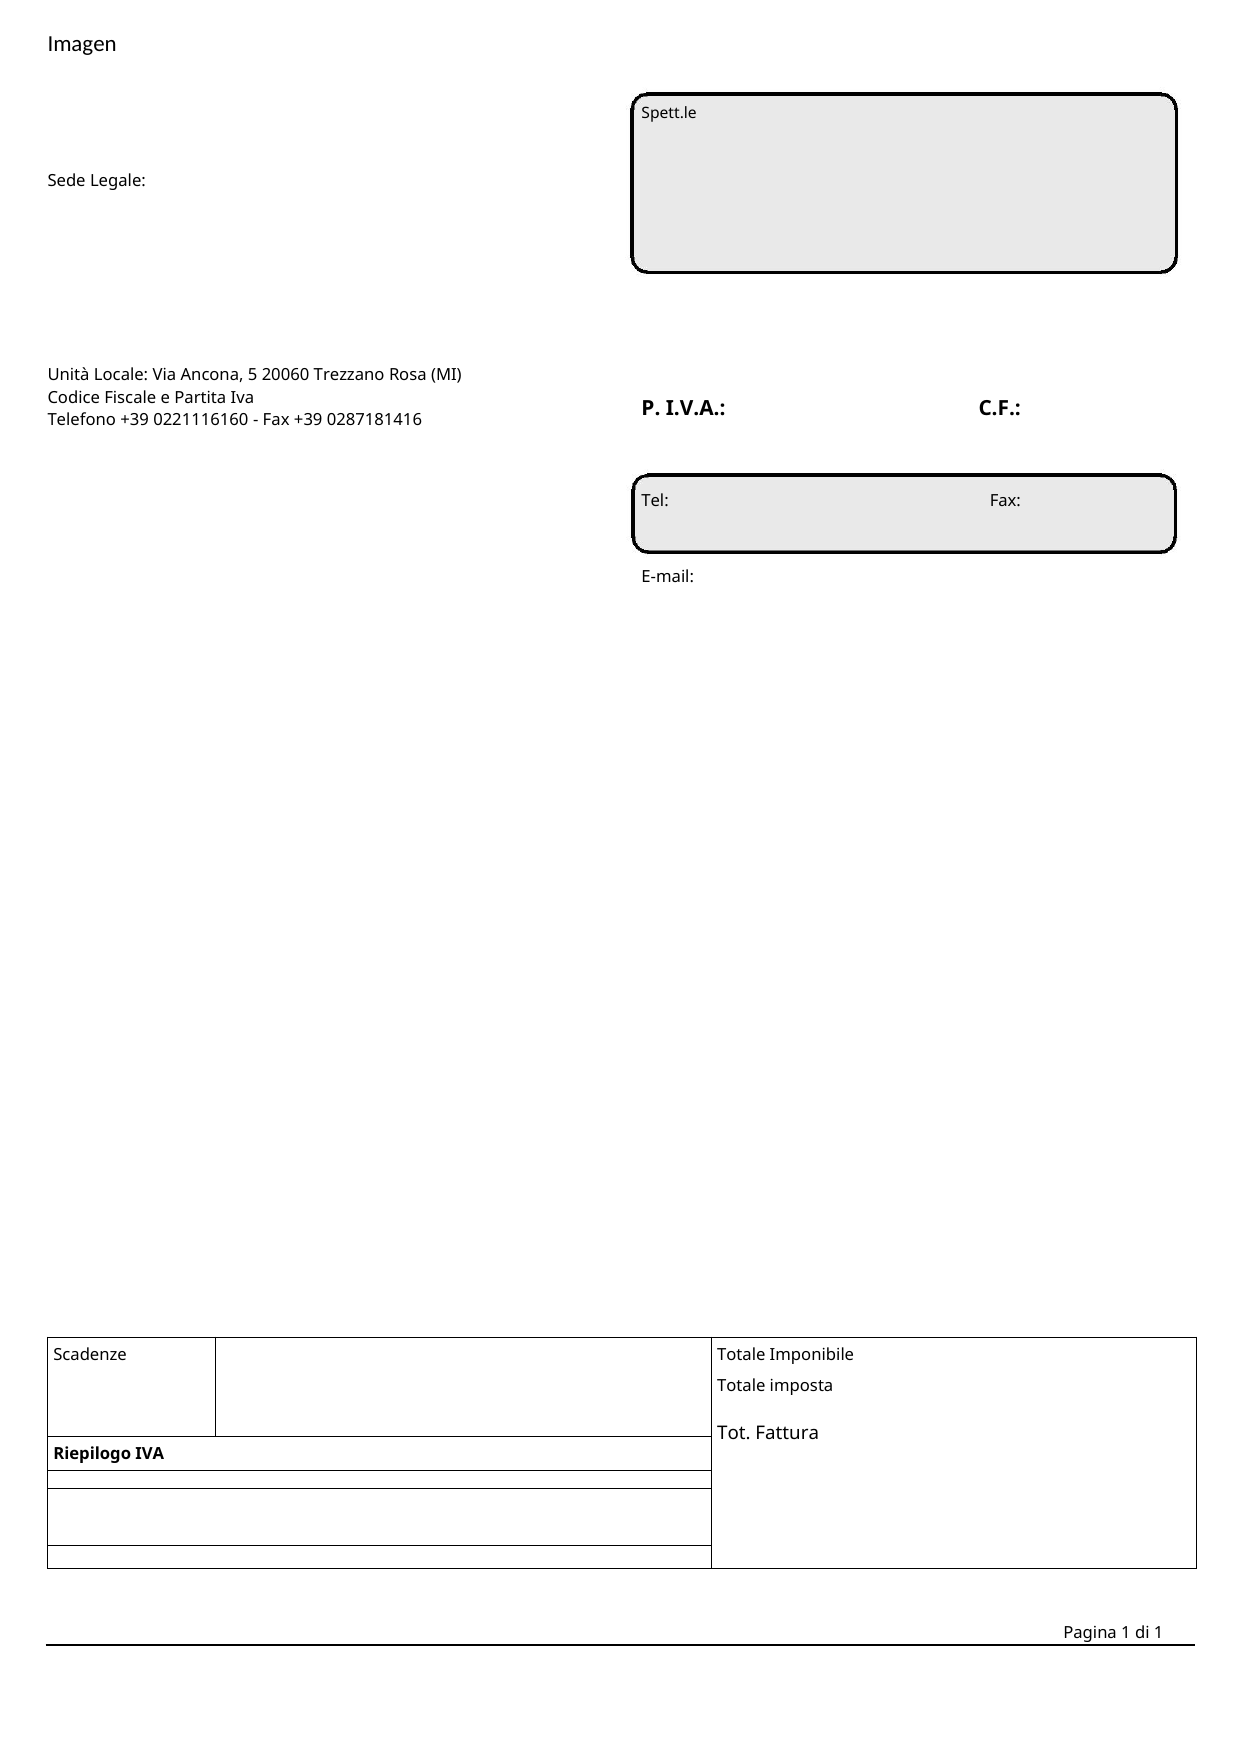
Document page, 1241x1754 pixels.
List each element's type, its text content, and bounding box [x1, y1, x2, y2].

text <o.company_id.partner_id.address and o.company_id.partner_id.address[0].email or ''> [47, 431, 549, 475]
text <indirizzo(o.partner_id).zip or ''> <indirizzo(o.partner_id).city.upper() or ''> <indirizzo(o.partner_id).province and str('('+indirizzo(o.partner_id).province.code.upper()+')') or ''> [641, 278, 1193, 392]
text Codice Fiscale e Partita Iva <o.company_id.partner_id.vat or ''> [47, 385, 513, 408]
text P. I.V.A.: <o.partner_id.vat or ''> C.F.: <o.partner_id.cf or ''> [641, 393, 1193, 450]
text <o.company_id.partner_id.name.upper()> [47, 102, 549, 169]
text Sede Legale: <o.company_id.partner_id.address and o.company_id.partner_id.address[0].street or ''> <o.company_id.partner_id.address and o.company_id.partner_id.address[0].zip or ''> <o.company_id.partner_id.address and o.company_id.partner_id.address[0].city or ''> <o.company_id.partner_id.address and o.company_id.partner_id.address[0].province and str('('+o.company_id.partner_id.address[0].province.code.upper()+')') or ''> [47, 169, 549, 362]
text Unità Locale: Via Ancona, 5 20060 Trezzano Rosa (MI) [47, 362, 549, 385]
picture [625, 87, 1182, 278]
text Telefono +39 0221116160 - Fax +39 0287181416 [47, 408, 513, 431]
text E-mail: <indirizzo(o.partner_id).email or ''> [641, 560, 1126, 589]
picture [626, 469, 1181, 558]
